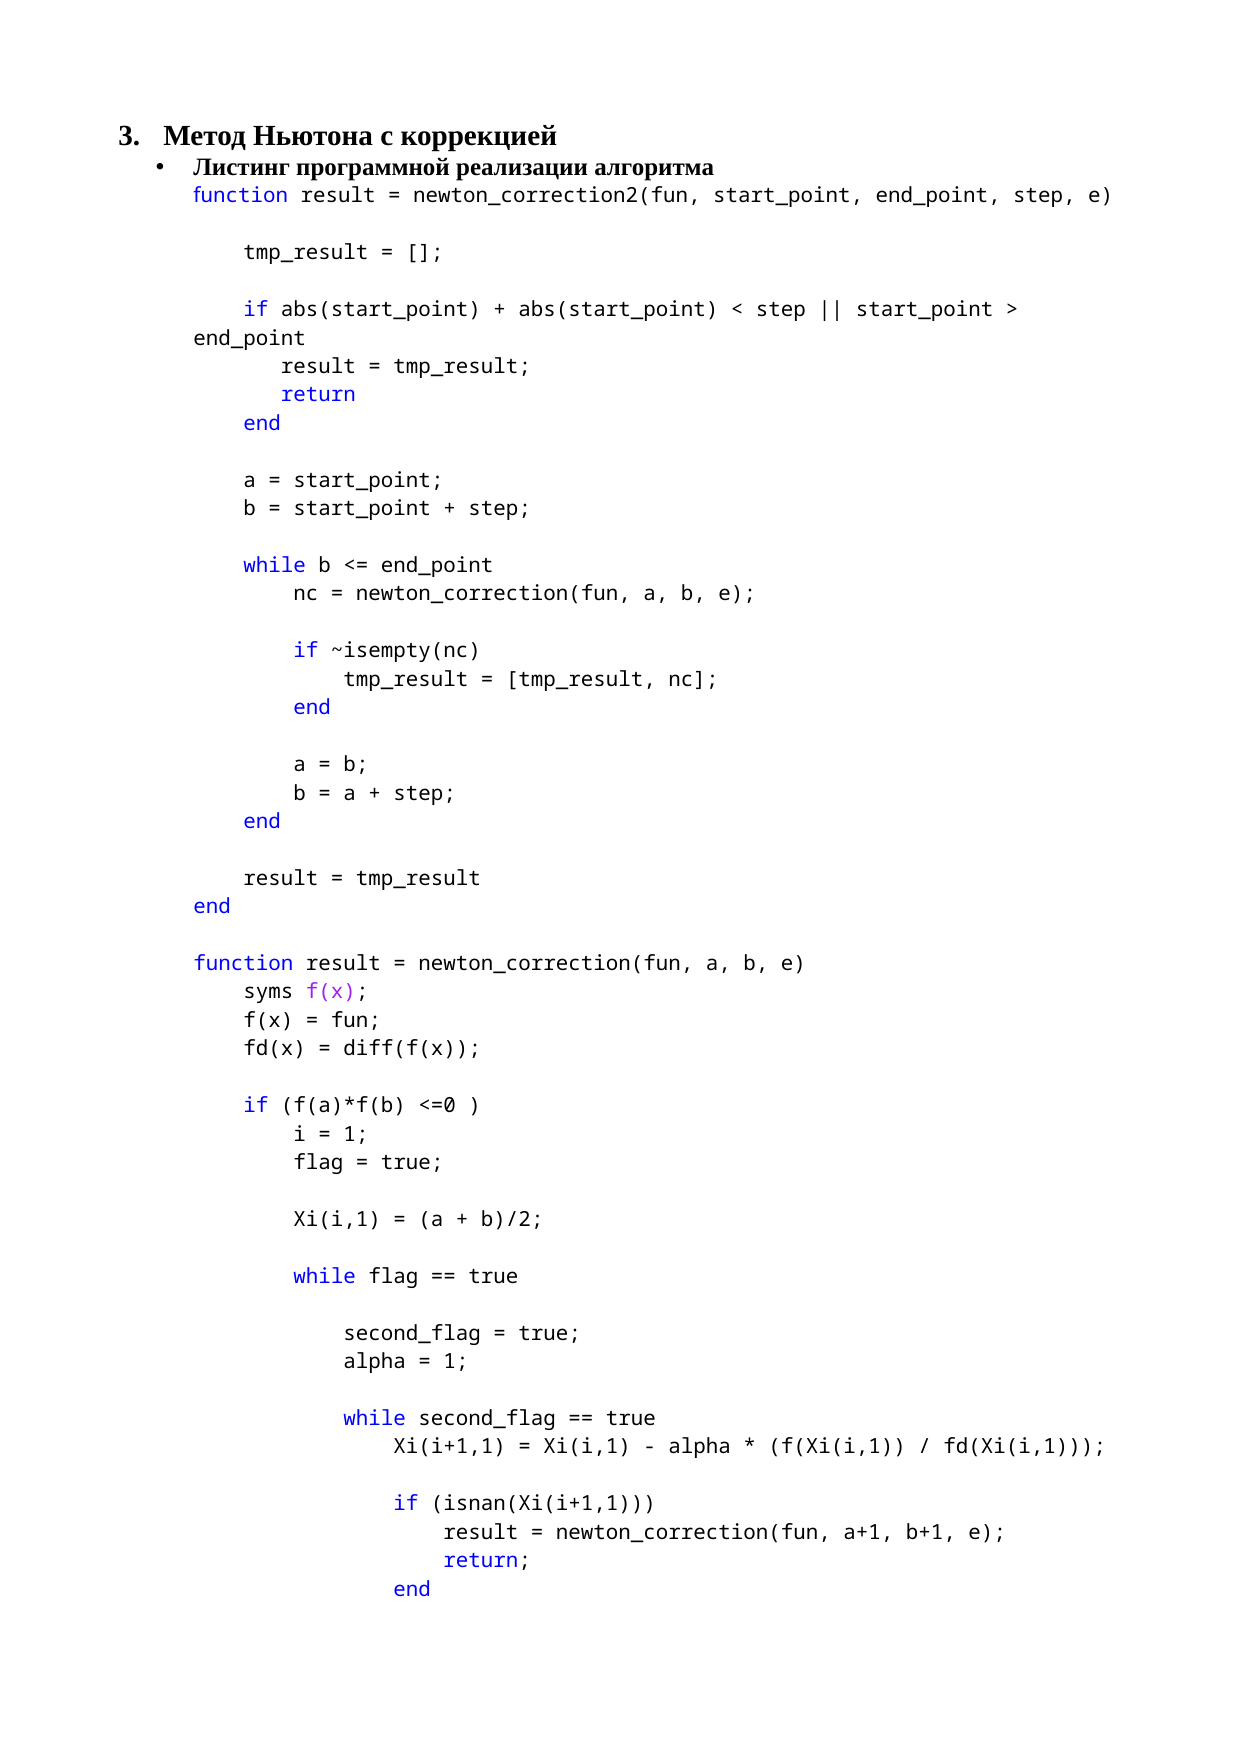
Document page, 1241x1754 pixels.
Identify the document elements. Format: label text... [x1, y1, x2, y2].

subtitle Листинг программной реализации алгоритма [156, 152, 1122, 180]
text end [193, 806, 1122, 834]
text i = 1; [193, 1119, 1122, 1147]
subtitle Метод Ньютона с коррекцией [118, 118, 1122, 152]
text tmp_result = []; [193, 237, 1122, 266]
text Xi(i+1,1) = Xi(i,1) - alpha * (f(Xi(i,1)) / fd(Xi(i,1))); [193, 1432, 1122, 1460]
text result = tmp_result; [193, 351, 1122, 379]
text result = tmp_result [193, 863, 1122, 891]
text result = newton_correction(fun, a+1, b+1, e); [193, 1517, 1122, 1545]
text while second_flag == true [193, 1403, 1122, 1432]
text alpha = 1; [193, 1346, 1122, 1375]
text fd(x) = diff(f(x)); [193, 1033, 1122, 1062]
text second_flag = true; [193, 1318, 1122, 1346]
text if (f(a)*f(b) <=0 ) [193, 1090, 1122, 1119]
text return [193, 379, 1122, 408]
text syms f(x); [193, 977, 1122, 1005]
text flag = true; [193, 1147, 1122, 1176]
text a = start_point; [193, 465, 1122, 493]
text end [193, 692, 1122, 721]
text tmp_result = [tmp_result, nc]; [193, 664, 1122, 692]
text while flag == true [193, 1261, 1122, 1289]
text if abs(start_point) + abs(start_point) < step || start_point > end_point [193, 294, 1122, 351]
text end [193, 1574, 1122, 1602]
text while b <= end_point [193, 550, 1122, 578]
text return; [193, 1545, 1122, 1574]
text function result = newton_correction(fun, a, b, e) [193, 948, 1122, 977]
text a = b; [193, 749, 1122, 778]
text b = a + step; [193, 778, 1122, 806]
text if (isnan(Xi(i+1,1))) [193, 1488, 1122, 1517]
text nc = newton_correction(fun, a, b, e); [193, 578, 1122, 607]
text end [193, 891, 1122, 920]
text b = start_point + step; [193, 493, 1122, 522]
text Xi(i,1) = (a + b)/2; [193, 1204, 1122, 1233]
text f(x) = fun; [193, 1005, 1122, 1033]
text end [193, 408, 1122, 436]
text if ~isempty(nc) [193, 635, 1122, 664]
text function result = newton_correction2(fun, start_point, end_point, step, e) [193, 180, 1122, 209]
